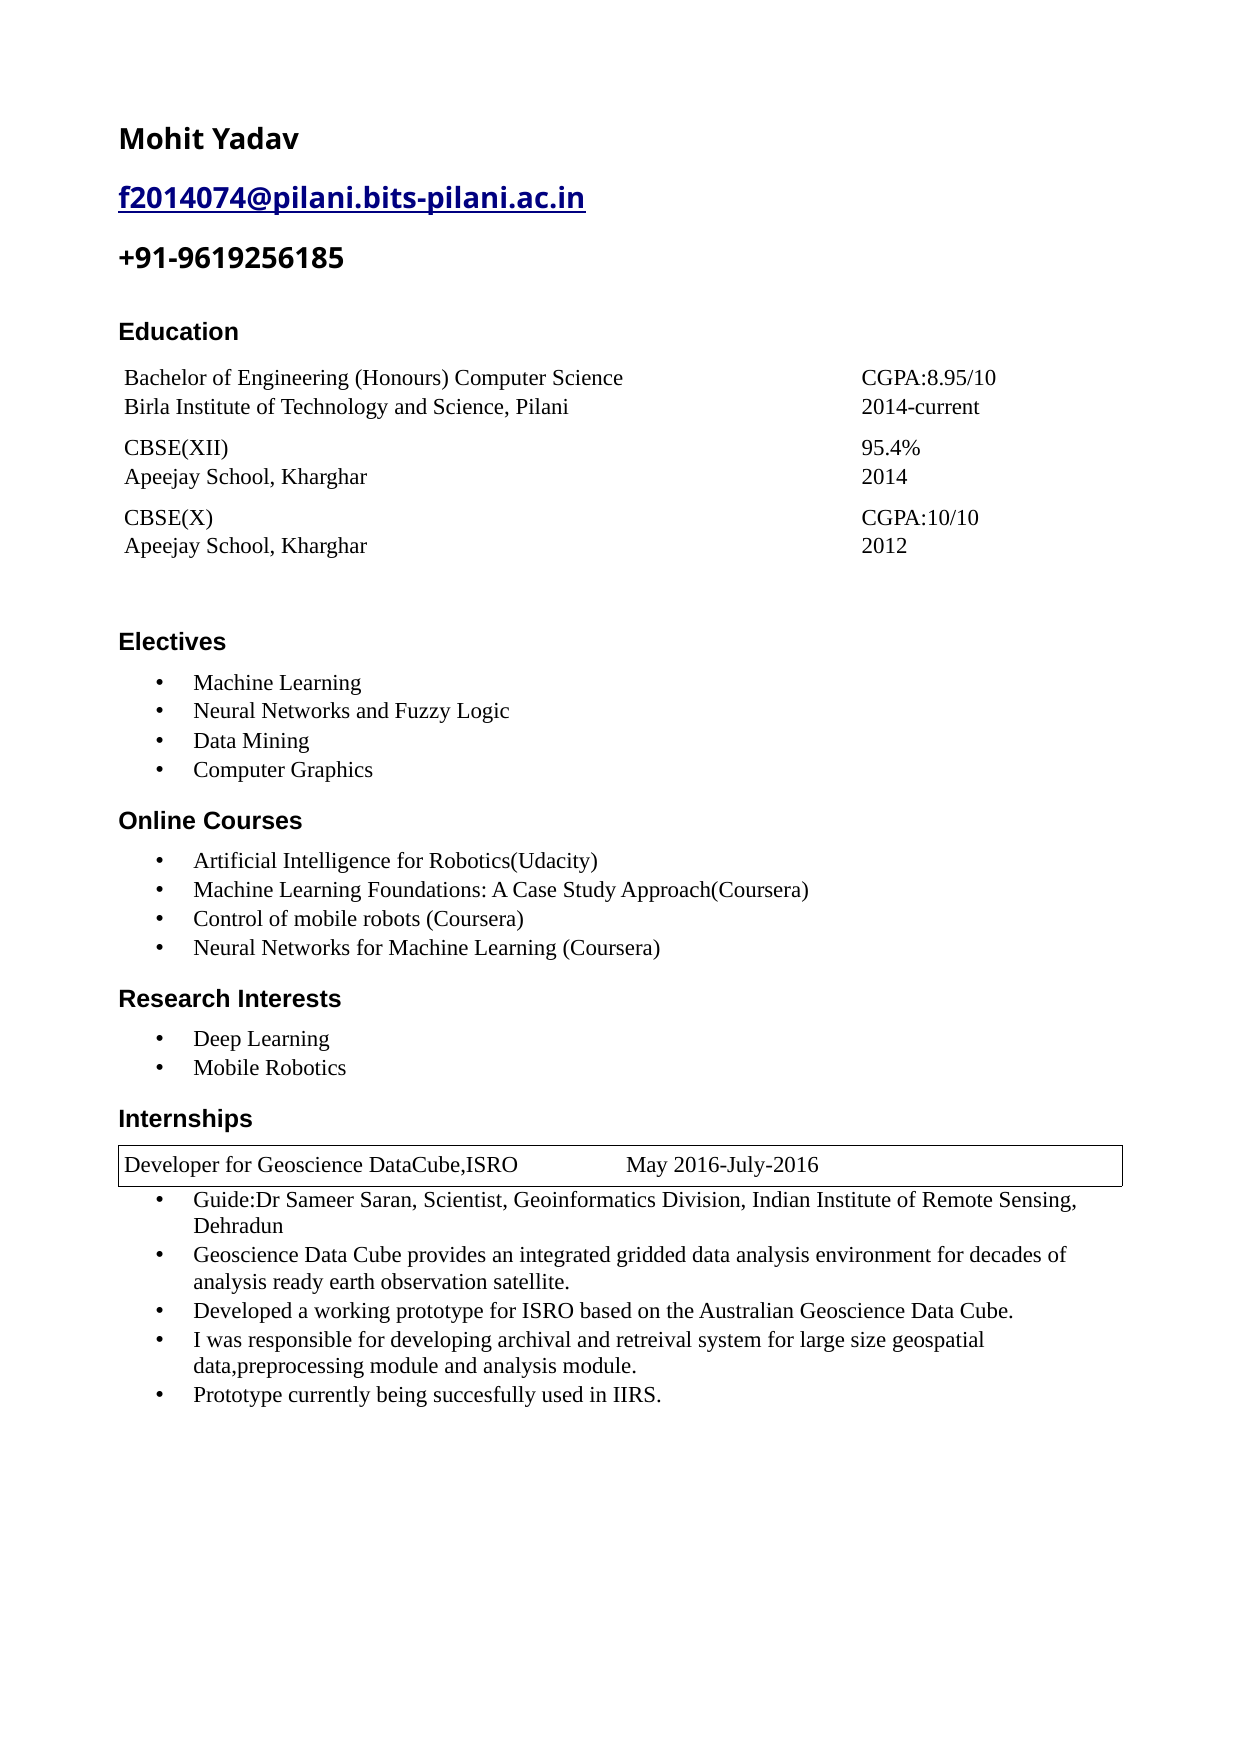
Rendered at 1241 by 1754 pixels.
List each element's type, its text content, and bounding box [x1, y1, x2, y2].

list Neural Networks and Fuzzy Logic [156, 698, 1122, 724]
list Deep Learning [156, 1025, 1122, 1052]
list Artificial Intelligence for Robotics(Udacity) [156, 847, 1122, 873]
text Mohit Yadav [118, 118, 1122, 158]
list Machine Learning Foundations: A Case Study Approach(Coursera) [156, 876, 1122, 902]
subtitle Internships [118, 1104, 1122, 1133]
table_cell CBSE(X) Apeejay School, Kharghar [118, 498, 856, 567]
text +91-9619256185 [118, 237, 1122, 277]
list I was responsible for developing archival and retreival system for large size geospatial data,preprocessing module and analysis module. [156, 1326, 1122, 1379]
list Developed a working prototype for ISRO based on the Australian Geoscience Data Cube. [156, 1297, 1122, 1323]
subtitle Electives [118, 627, 1122, 656]
text f2014074@pilani.bits-pilani.ac.in [118, 178, 1122, 217]
subtitle Online Courses [118, 806, 1122, 834]
table_header May 2016-July-2016 [620, 1146, 1122, 1186]
list Machine Learning [156, 668, 1122, 695]
list Mobile Robotics [156, 1054, 1122, 1081]
subtitle Research Interests [118, 984, 1122, 1013]
table_cell CBSE(XII) Apeejay School, Kharghar [118, 428, 856, 498]
table_header CGPA:8.95/10 2014-current [856, 359, 1123, 428]
list Control of mobile robots (Coursera) [156, 905, 1122, 931]
table_header Bachelor of Engineering (Honours) Computer Science Birla Institute of Technology and Science, Pilani [118, 359, 856, 428]
table_header Developer for Geoscience DataCube,ISRO [119, 1146, 620, 1186]
table_cell CGPA:10/10 2012 [856, 498, 1123, 567]
list Prototype currently being succesfully used in IIRS. [156, 1381, 1122, 1408]
list Guide:Dr Sameer Saran, Scientist, Geoinformatics Division, Indian Institute of Remote Sensing, Dehradun [156, 1187, 1122, 1239]
subtitle Education [118, 317, 1122, 346]
table_cell 95.4% 2014 [856, 428, 1123, 498]
list Neural Networks for Machine Learning (Coursera) [156, 934, 1122, 960]
list Geoscience Data Cube provides an integrated gridded data analysis environment for decades of analysis ready earth observation satellite. [156, 1242, 1122, 1294]
list Data Mining [156, 727, 1122, 753]
list Computer Graphics [156, 756, 1122, 782]
